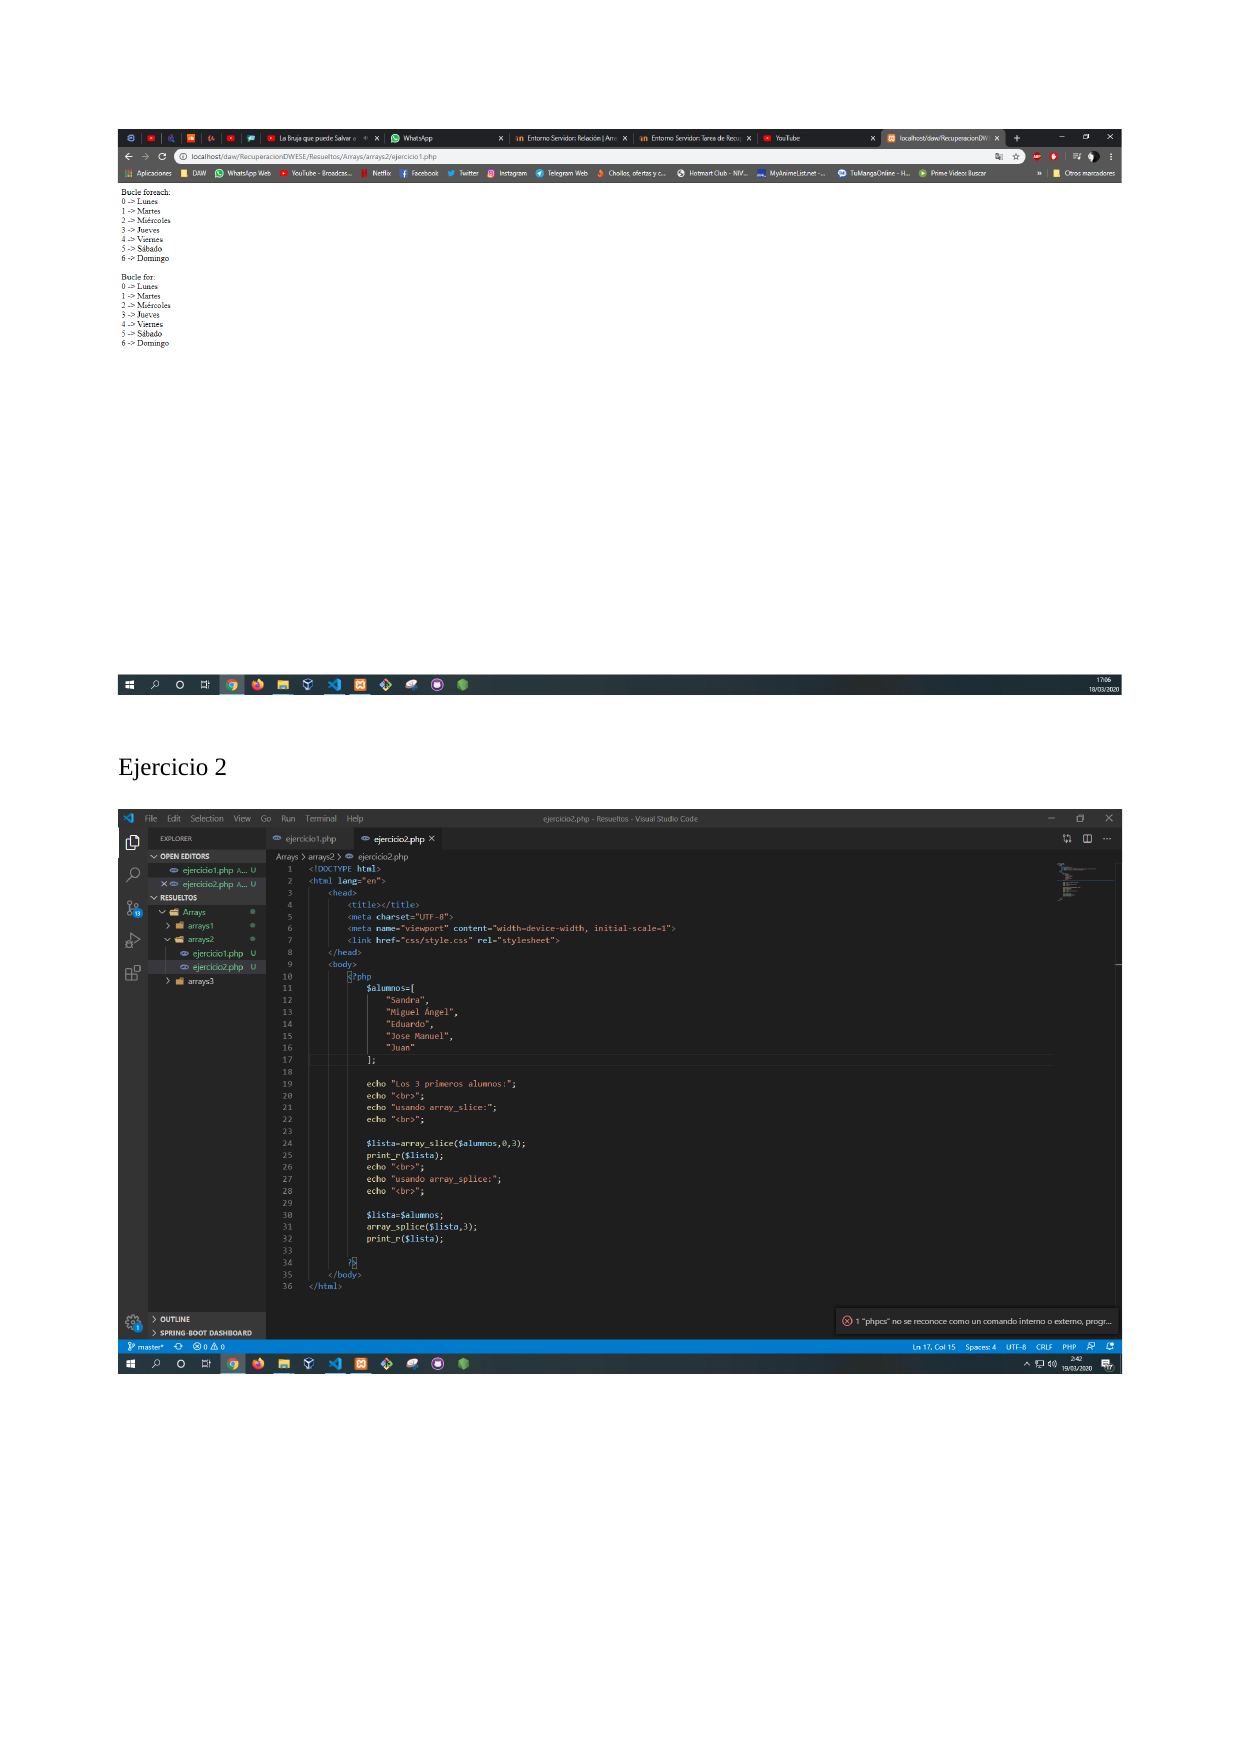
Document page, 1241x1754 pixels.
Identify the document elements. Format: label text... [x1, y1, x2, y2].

picture [118, 809, 1123, 1374]
picture [117, 129, 1122, 695]
text Ejercicio 2 [118, 752, 1122, 781]
